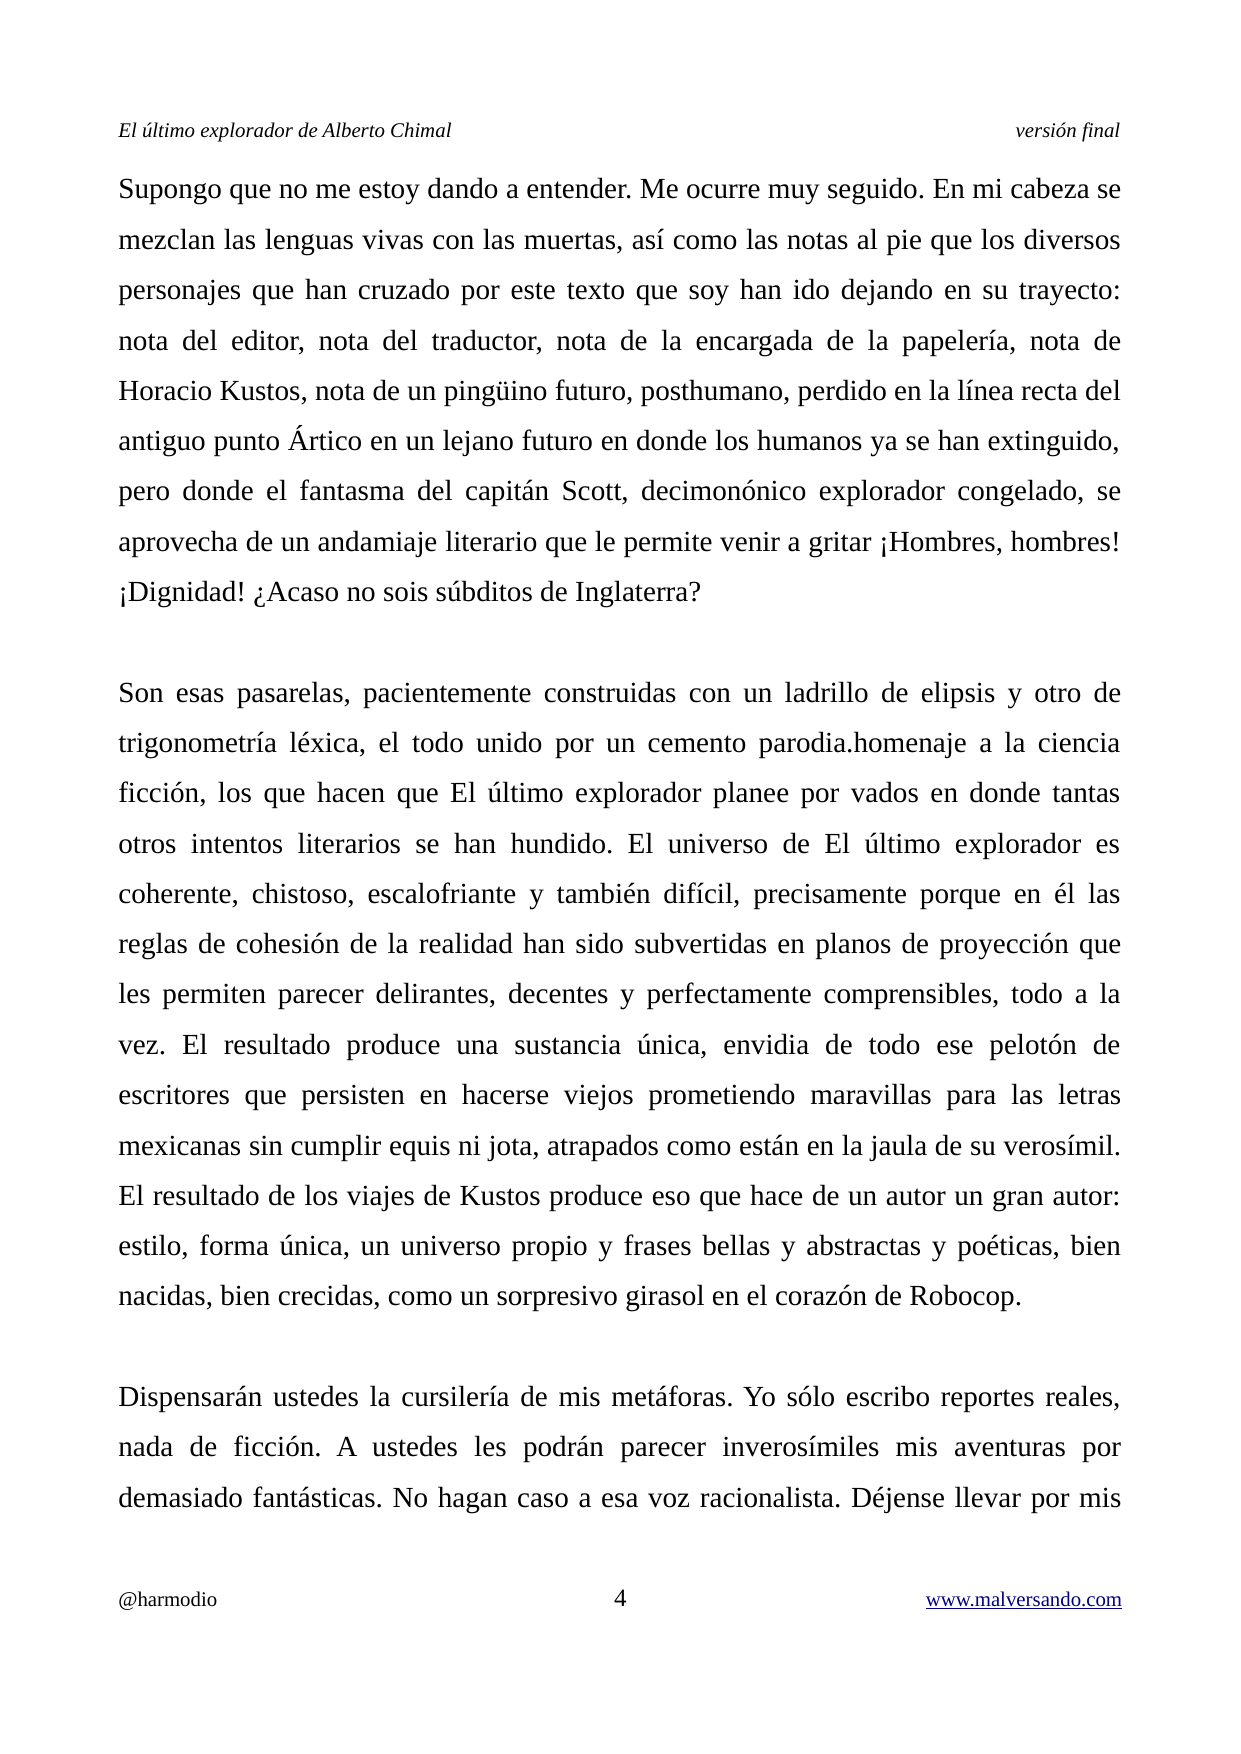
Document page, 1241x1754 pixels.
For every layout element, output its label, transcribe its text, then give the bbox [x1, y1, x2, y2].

text Dispensarán ustedes la cursilería de mis metáforas. Yo sólo escribo reportes reales, nada de ficción. A ustedes les podrán parecer inverosímiles mis aventuras por demasiado fantásticas. No hagan caso a esa voz racionalista. Déjense llevar por mis [118, 1329, 1122, 1513]
text Supongo que no me estoy dando a entender. Me ocurre muy seguido. En mi cabeza se mezclan las lenguas vivas con las muertas, así como las notas al pie que los diversos personajes que han cruzado por este texto que soy han ido dejando en su trayecto: nota del editor, nota del traductor, nota de la encargada de la papelería, nota de Horacio Kustos, nota de un pingüino futuro, posthumano, perdido en la línea recta del antiguo punto Ártico en un lejano futuro en donde los humanos ya se han extinguido, pero donde el fantasma del capitán Scott, decimonónico explorador congelado, se aprovecha de un andamiaje literario que le permite venir a gritar ¡Hombres, hombres! ¡Dignidad! ¿Acaso no sois súbditos de Inglaterra? [118, 172, 1122, 608]
text Son esas pasarelas, pacientemente construidas con un ladrillo de elipsis y otro de trigonometría léxica, el todo unido por un cemento parodia.homenaje a la ciencia ficción, los que hacen que El último explorador planee por vados en donde tantas otros intentos literarios se han hundido. El universo de El último explorador es coherente, chistoso, escalofriante y también difícil, precisamente porque en él las reglas de cohesión de la realidad han sido subvertidas en planos de proyección que les permiten parecer delirantes, decentes y perfectamente comprensibles, todo a la vez. El resultado produce una sustancia única, envidia de todo ese pelotón de escritores que persisten en hacerse viejos prometiendo maravillas para las letras mexicanas sin cumplir equis ni jota, atrapados como están en la jaula de su verosímil. El resultado de los viajes de Kustos produce eso que hace de un autor un gran autor: estilo, forma única, un universo propio y frases bellas y abstractas y poéticas, bien nacidas, bien crecidas, como un sorpresivo girasol en el corazón de Robocop. [118, 624, 1122, 1312]
